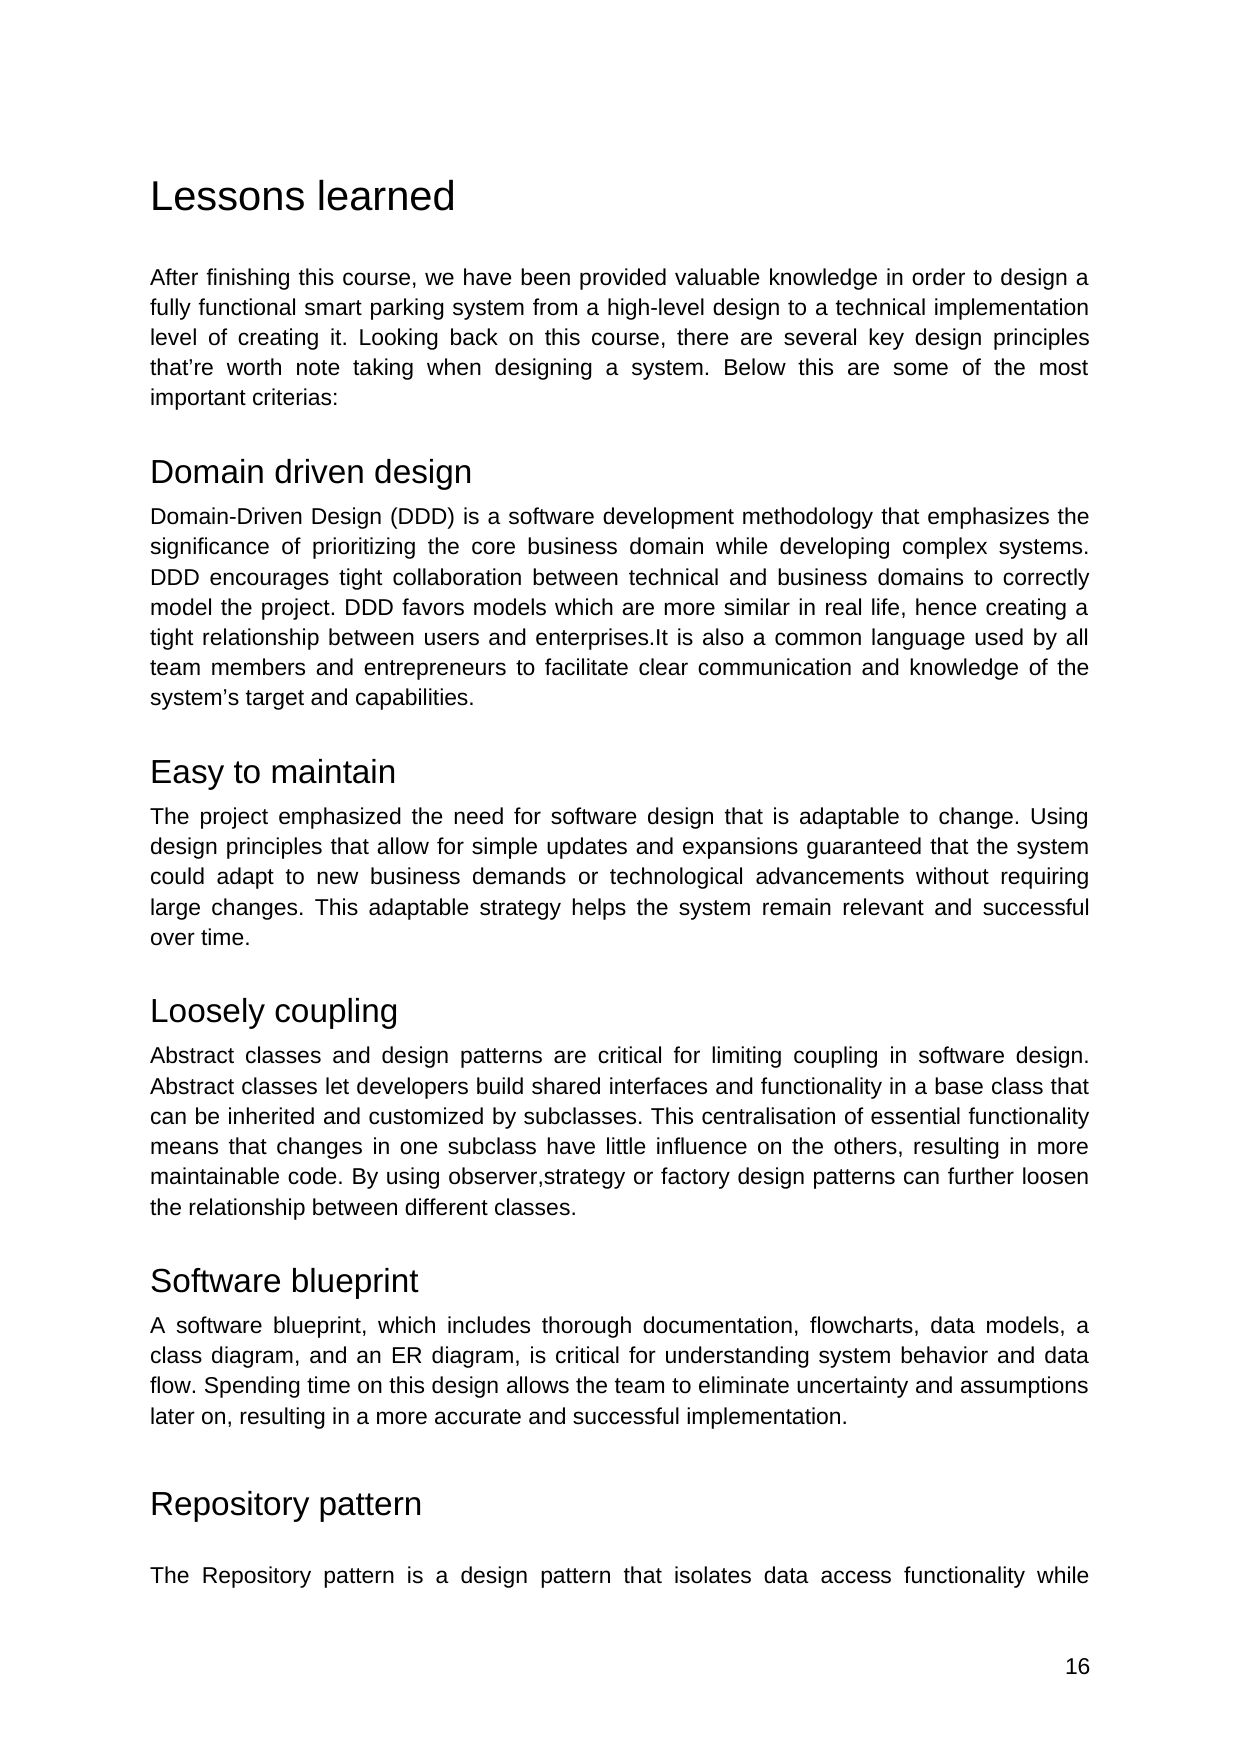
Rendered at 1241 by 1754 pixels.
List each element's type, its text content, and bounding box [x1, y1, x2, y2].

text Abstract classes and design patterns are critical for limiting coupling in software design. Abstract classes let developers build shared interfaces and functionality in a base class that can be inherited and customized by subclasses. This centralisation of essential functionality means that changes in one subclass have little influence on the others, resulting in more maintainable code. By using observer,strategy or factory design patterns can further loosen the relationship between different classes. [150, 1042, 1090, 1220]
subtitle Domain driven design [150, 452, 1090, 491]
text A software blueprint, which includes thorough documentation, flowcharts, data models, a class diagram, and an ER diagram, is critical for understanding system behavior and data flow. Spending time on this design allows the team to eliminate uncertainty and assumptions later on, resulting in a more accurate and successful implementation. [150, 1312, 1090, 1429]
subtitle Loosely coupling [150, 991, 1090, 1030]
subtitle Repository pattern [150, 1484, 1090, 1522]
subtitle Software blueprint [150, 1261, 1090, 1299]
text The Repository pattern is a design pattern that isolates data access functionality while [150, 1562, 1090, 1589]
text The project emphasized the need for software design that is adaptable to change. Using design principles that allow for simple updates and expansions guaranteed that the system could adapt to new business demands or technological advancements without requiring large changes. This adaptable strategy helps the system remain relevant and successful over time. [150, 803, 1090, 950]
subtitle Easy to maintain [150, 752, 1090, 790]
subtitle Lessons learned [150, 171, 1090, 219]
text After finishing this course, we have been provided valuable knowledge in order to design a fully functional smart parking system from a high-level design to a technical implementation level of creating it. Looking back on this course, there are several key design principles that’re worth note taking when designing a system. Below this are some of the most important criterias: [150, 263, 1090, 411]
text Domain-Driven Design (DDD) is a software development methodology that emphasizes the significance of prioritizing the core business domain while developing complex systems. DDD encourages tight collaboration between technical and business domains to correctly model the project. DDD favors models which are more similar in real life, hence creating a tight relationship between users and enterprises.It is also a common language used by all team members and entrepreneurs to facilitate clear communication and knowledge of the system’s target and capabilities. [150, 503, 1090, 711]
